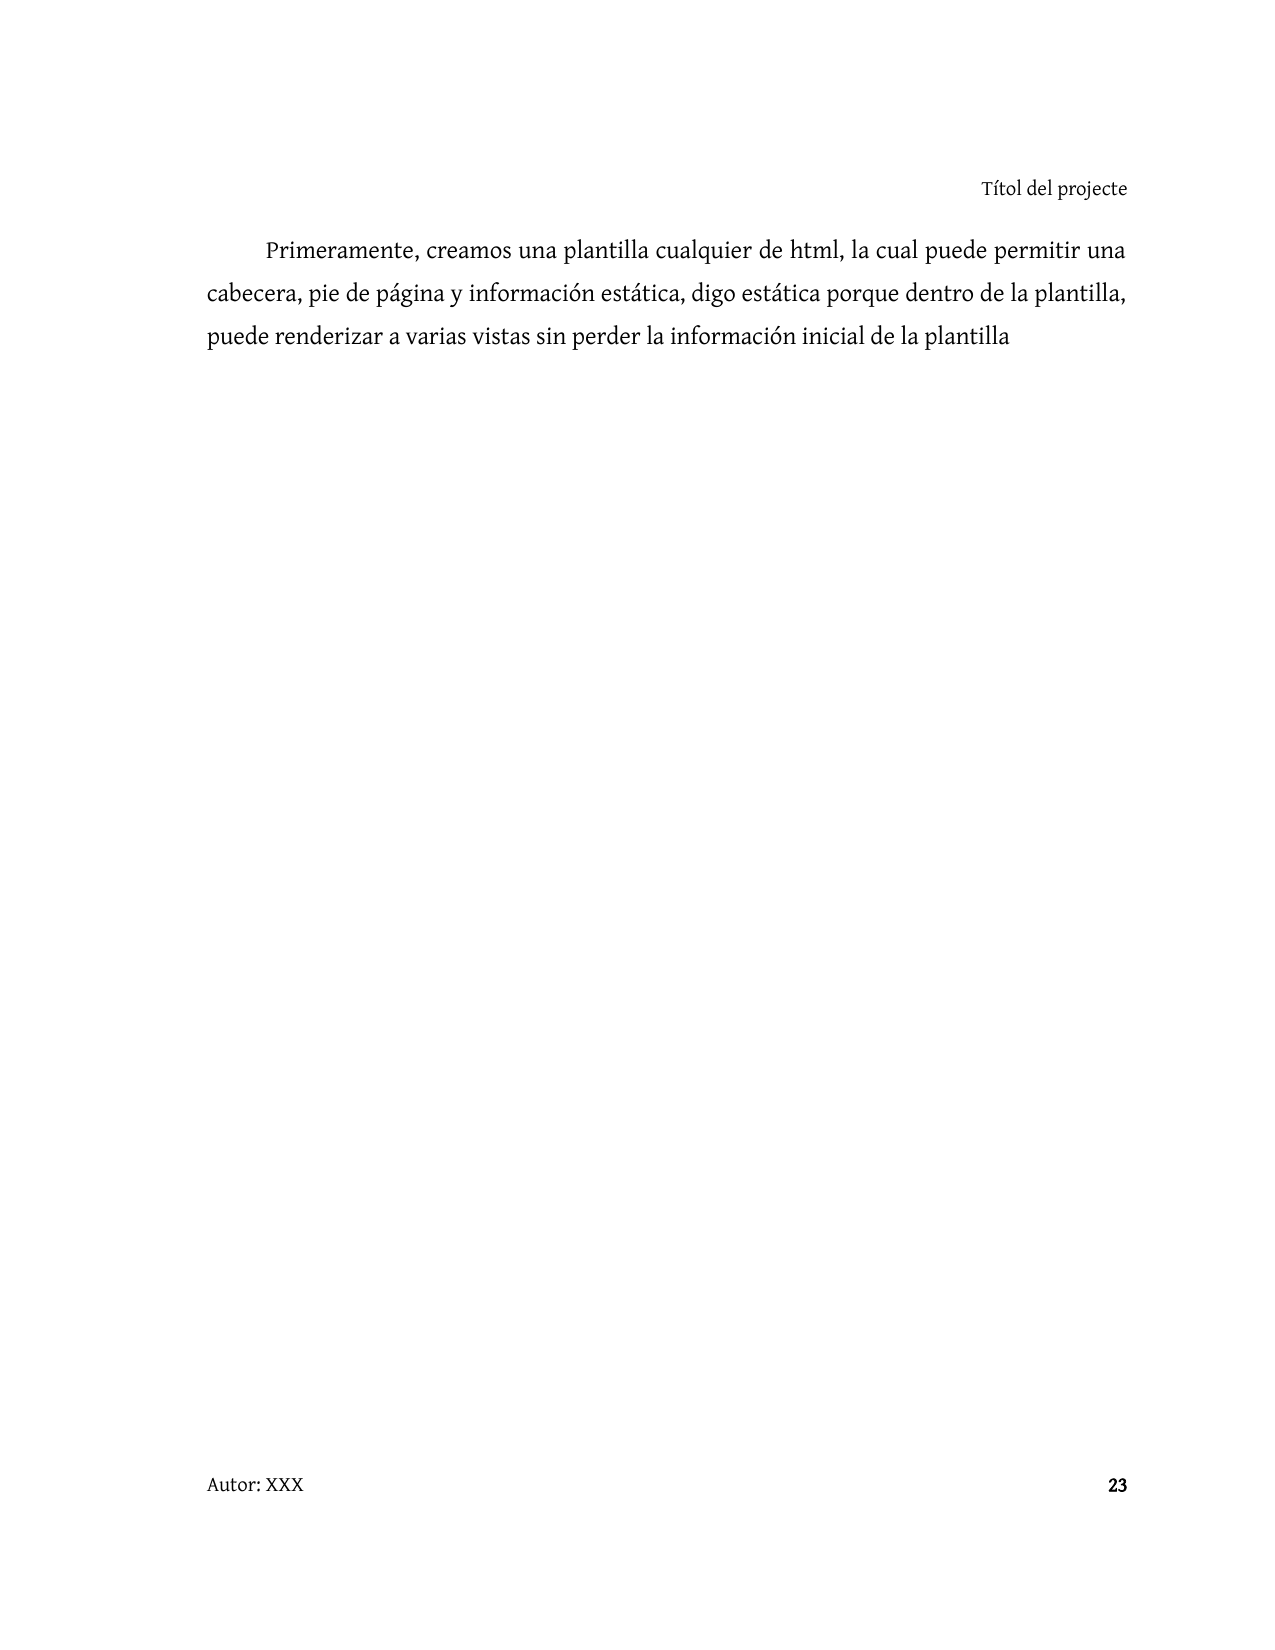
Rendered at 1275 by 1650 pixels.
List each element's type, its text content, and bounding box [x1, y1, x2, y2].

text Primeramente, creamos una plantilla cualquier de html, la cual puede permitir una cabecera, pie de página y información estática, digo estática porque dentro de la plantilla, puede renderizar a varias vistas sin perder la información inicial de la plantilla [207, 236, 1127, 351]
